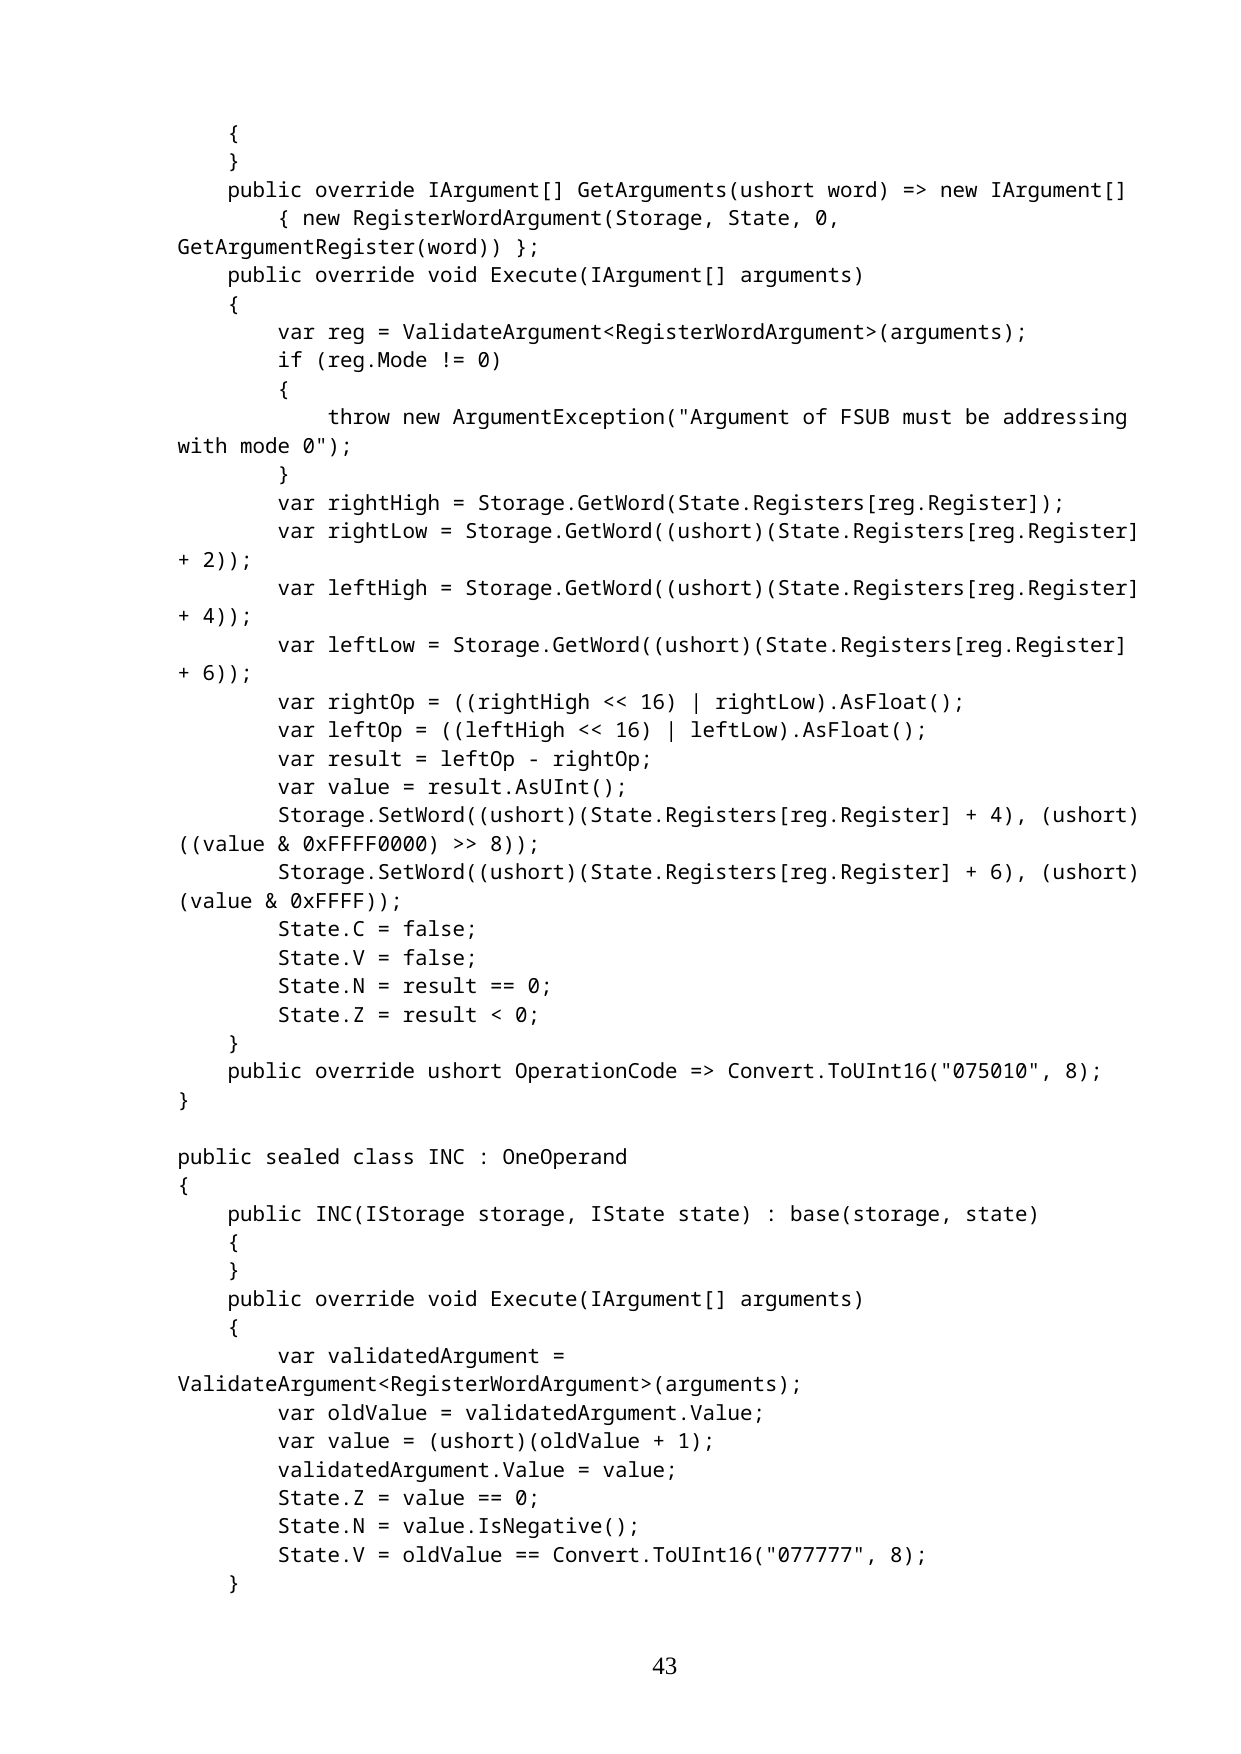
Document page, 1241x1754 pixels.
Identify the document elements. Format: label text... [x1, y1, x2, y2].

table_header { } public override IArgument[] GetArguments(ushort word) => new IArgument[] { new RegisterWordArgument(Storage, State, 0, GetArgumentRegister(word)) }; public override void Execute(IArgument[] arguments) { var reg = ValidateArgument<RegisterWordArgument>(arguments); if (reg.Mode != 0) { throw new ArgumentException("Argument of FSUB must be addressing with mode 0"); } var rightHigh = Storage.GetWord(State.Registers[reg.Register]); var rightLow = Storage.GetWord((ushort)(State.Registers[reg.Register] + 2)); var leftHigh = Storage.GetWord((ushort)(State.Registers[reg.Register] + 4)); var leftLow = Storage.GetWord((ushort)(State.Registers[reg.Register] + 6)); var rightOp = ((rightHigh << 16) | rightLow).AsFloat(); var leftOp = ((leftHigh << 16) | leftLow).AsFloat(); var result = leftOp - rightOp; var value = result.AsUInt(); Storage.SetWord((ushort)(State.Registers[reg.Register] + 4), (ushort)((value & 0xFFFF0000) >> 8)); Storage.SetWord((ushort)(State.Registers[reg.Register] + 6), (ushort)(value & 0xFFFF)); State.C = false; State.V = false; State.N = result == 0; State.Z = result < 0; } public override ushort OperationCode => Convert.ToUInt16("075010", 8); } public sealed class INC : OneOperand { public INC(IStorage storage, IState state) : base(storage, state) { } public override void Execute(IArgument[] arguments) { var validatedArgument = ValidateArgument<RegisterWordArgument>(arguments); var oldValue = validatedArgument.Value; var value = (ushort)(oldValue + 1); validatedArgument.Value = value; State.Z = value == 0; State.N = value.IsNegative(); State.V = oldValue == Convert.ToUInt16("077777", 8); } [177, 118, 1152, 1622]
